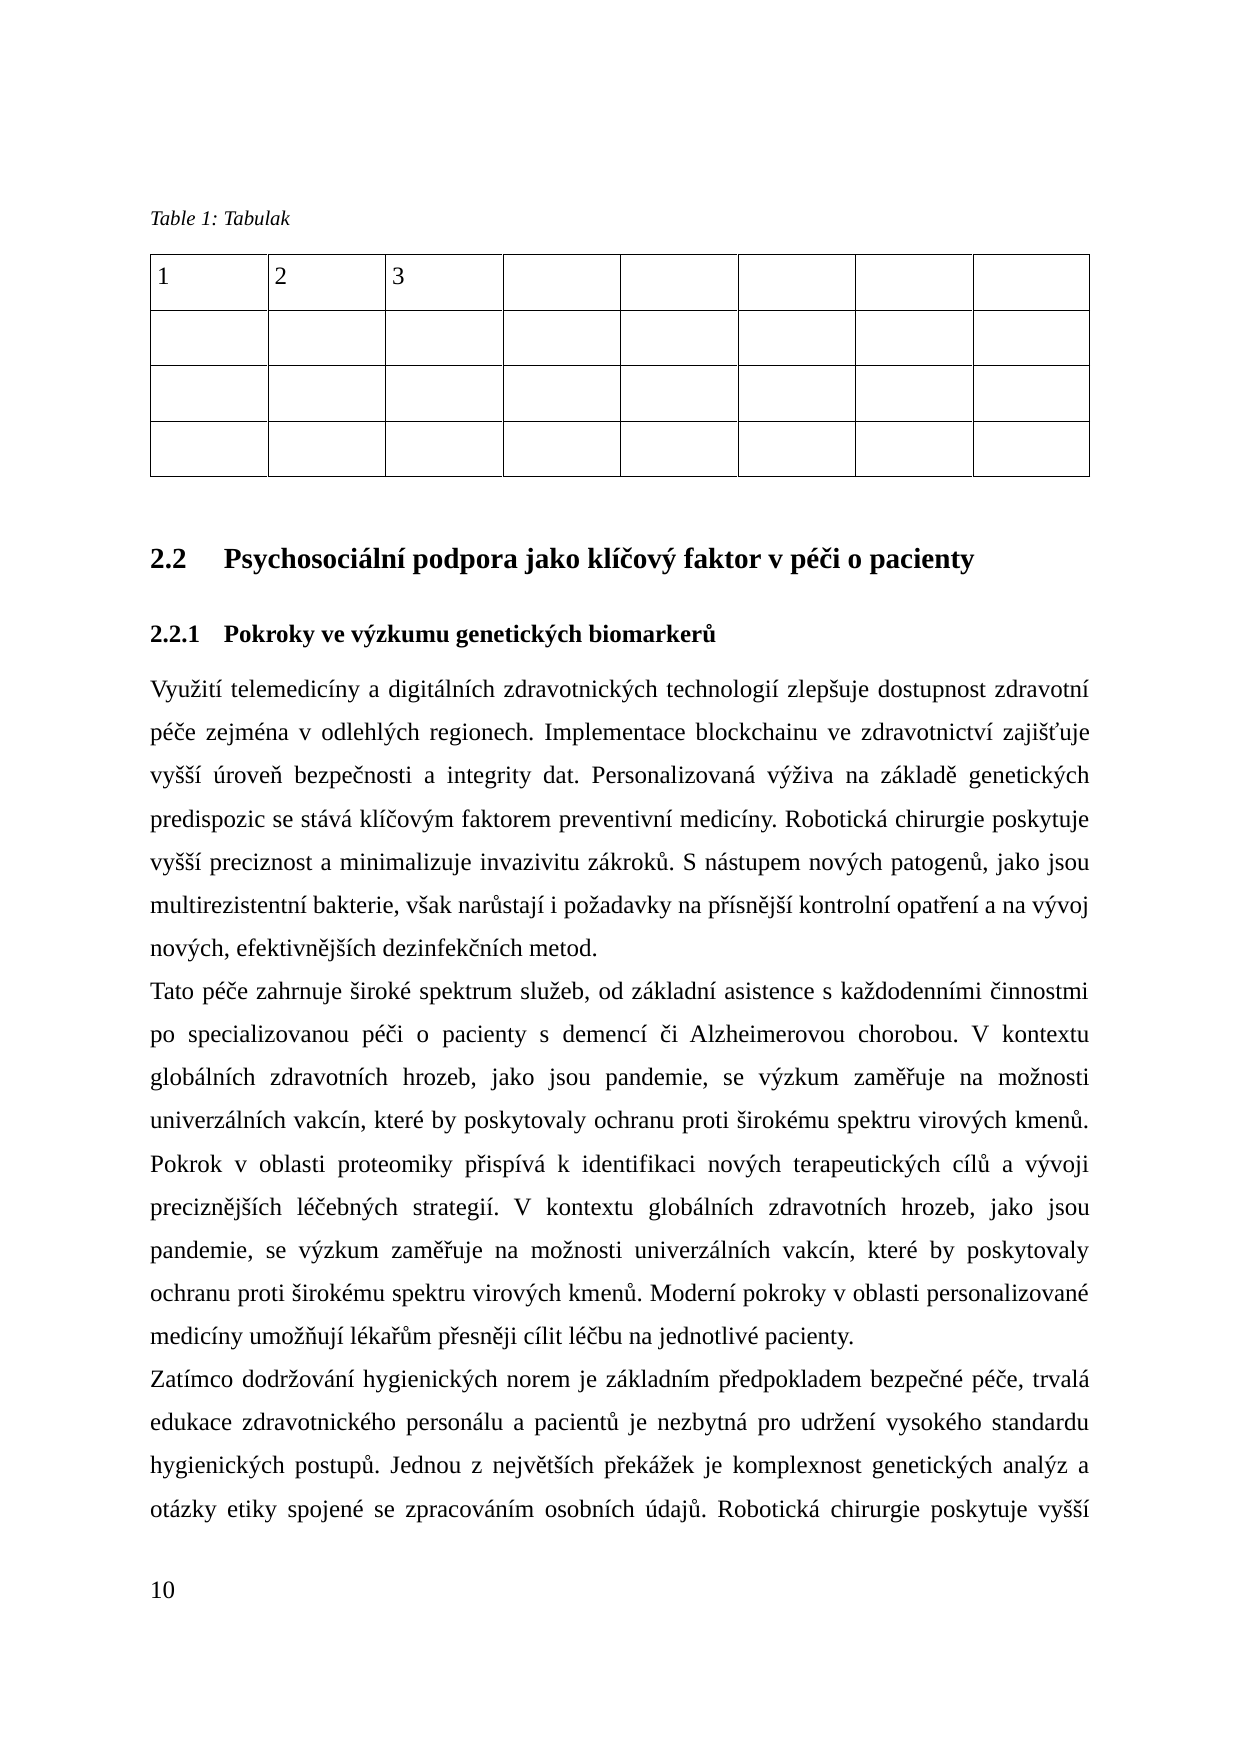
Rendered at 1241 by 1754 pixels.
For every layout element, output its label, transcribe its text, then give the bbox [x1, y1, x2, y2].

table_cell [269, 422, 385, 476]
table_cell [151, 422, 267, 476]
table_cell [739, 311, 855, 365]
table_cell [621, 311, 737, 365]
text Table 1: Tabulak [150, 206, 1090, 230]
table_header [504, 255, 620, 310]
table_header 3 [386, 255, 502, 310]
table_cell [974, 422, 1089, 476]
table_cell [974, 366, 1089, 421]
table_cell [856, 422, 972, 476]
table_cell [269, 311, 385, 365]
text Tato péče zahrnuje široké spektrum služeb, od základní asistence s každodenními činnostmi po specializovanou péči o pacienty s demencí či Alzheimerovou chorobou. V kontextu globálních zdravotních hrozeb, jako jsou pandemie, se výzkum zaměřuje na možnosti univerzálních vakcín, které by poskytovaly ochranu proti širokému spektru virových kmenů. Pokrok v oblasti proteomiky přispívá k identifikaci nových terapeutických cílů a vývoji preciznějších léčebných strategií. V kontextu globálních zdravotních hrozeb, jako jsou pandemie, se výzkum zaměřuje na možnosti univerzálních vakcín, které by poskytovaly ochranu proti širokému spektru virových kmenů. Moderní pokroky v oblasti personalizované medicíny umožňují lékařům přesněji cílit léčbu na jednotlivé pacienty. [150, 976, 1090, 1350]
table_cell [269, 366, 385, 421]
table_header [856, 255, 972, 310]
table_cell [739, 366, 855, 421]
table_cell [739, 422, 855, 476]
subtitle Pokroky ve výzkumu genetických biomarkerů [150, 619, 1090, 647]
table_header [974, 255, 1089, 310]
table_cell [974, 311, 1089, 365]
text Zatímco dodržování hygienických norem je základním předpokladem bezpečné péče, trvalá edukace zdravotnického personálu a pacientů je nezbytná pro udržení vysokého standardu hygienických postupů. Jednou z největších překážek je komplexnost genetických analýz a otázky etiky spojené se zpracováním osobních údajů. Robotická chirurgie poskytuje vyšší [150, 1364, 1090, 1522]
subtitle Psychosociální podpora jako klíčový faktor v péči o pacienty [150, 541, 1090, 575]
table_cell [151, 311, 267, 365]
table_cell [621, 366, 737, 421]
table_cell [386, 422, 502, 476]
table_cell [386, 311, 502, 365]
table_header 1 [151, 255, 267, 310]
table_cell [151, 366, 267, 421]
text Využití telemedicíny a digitálních zdravotnických technologií zlepšuje dostupnost zdravotní péče zejména v odlehlých regionech. Implementace blockchainu ve zdravotnictví zajišťuje vyšší úroveň bezpečnosti a integrity dat. Personalizovaná výživa na základě genetických predispozic se stává klíčovým faktorem preventivní medicíny. Robotická chirurgie poskytuje vyšší preciznost a minimalizuje invazivitu zákroků. S nástupem nových patogenů, jako jsou multirezistentní bakterie, však narůstají i požadavky na přísnější kontrolní opatření a na vývoj nových, efektivnějších dezinfekčních metod. [150, 674, 1090, 962]
table_header 2 [269, 255, 385, 310]
table_cell [856, 311, 972, 365]
table_header [739, 255, 855, 310]
table_cell [856, 366, 972, 421]
table_cell [621, 422, 737, 476]
table_cell [504, 422, 620, 476]
table_header [621, 255, 737, 310]
table_cell [504, 366, 620, 421]
table_cell [504, 311, 620, 365]
table_cell [386, 366, 502, 421]
